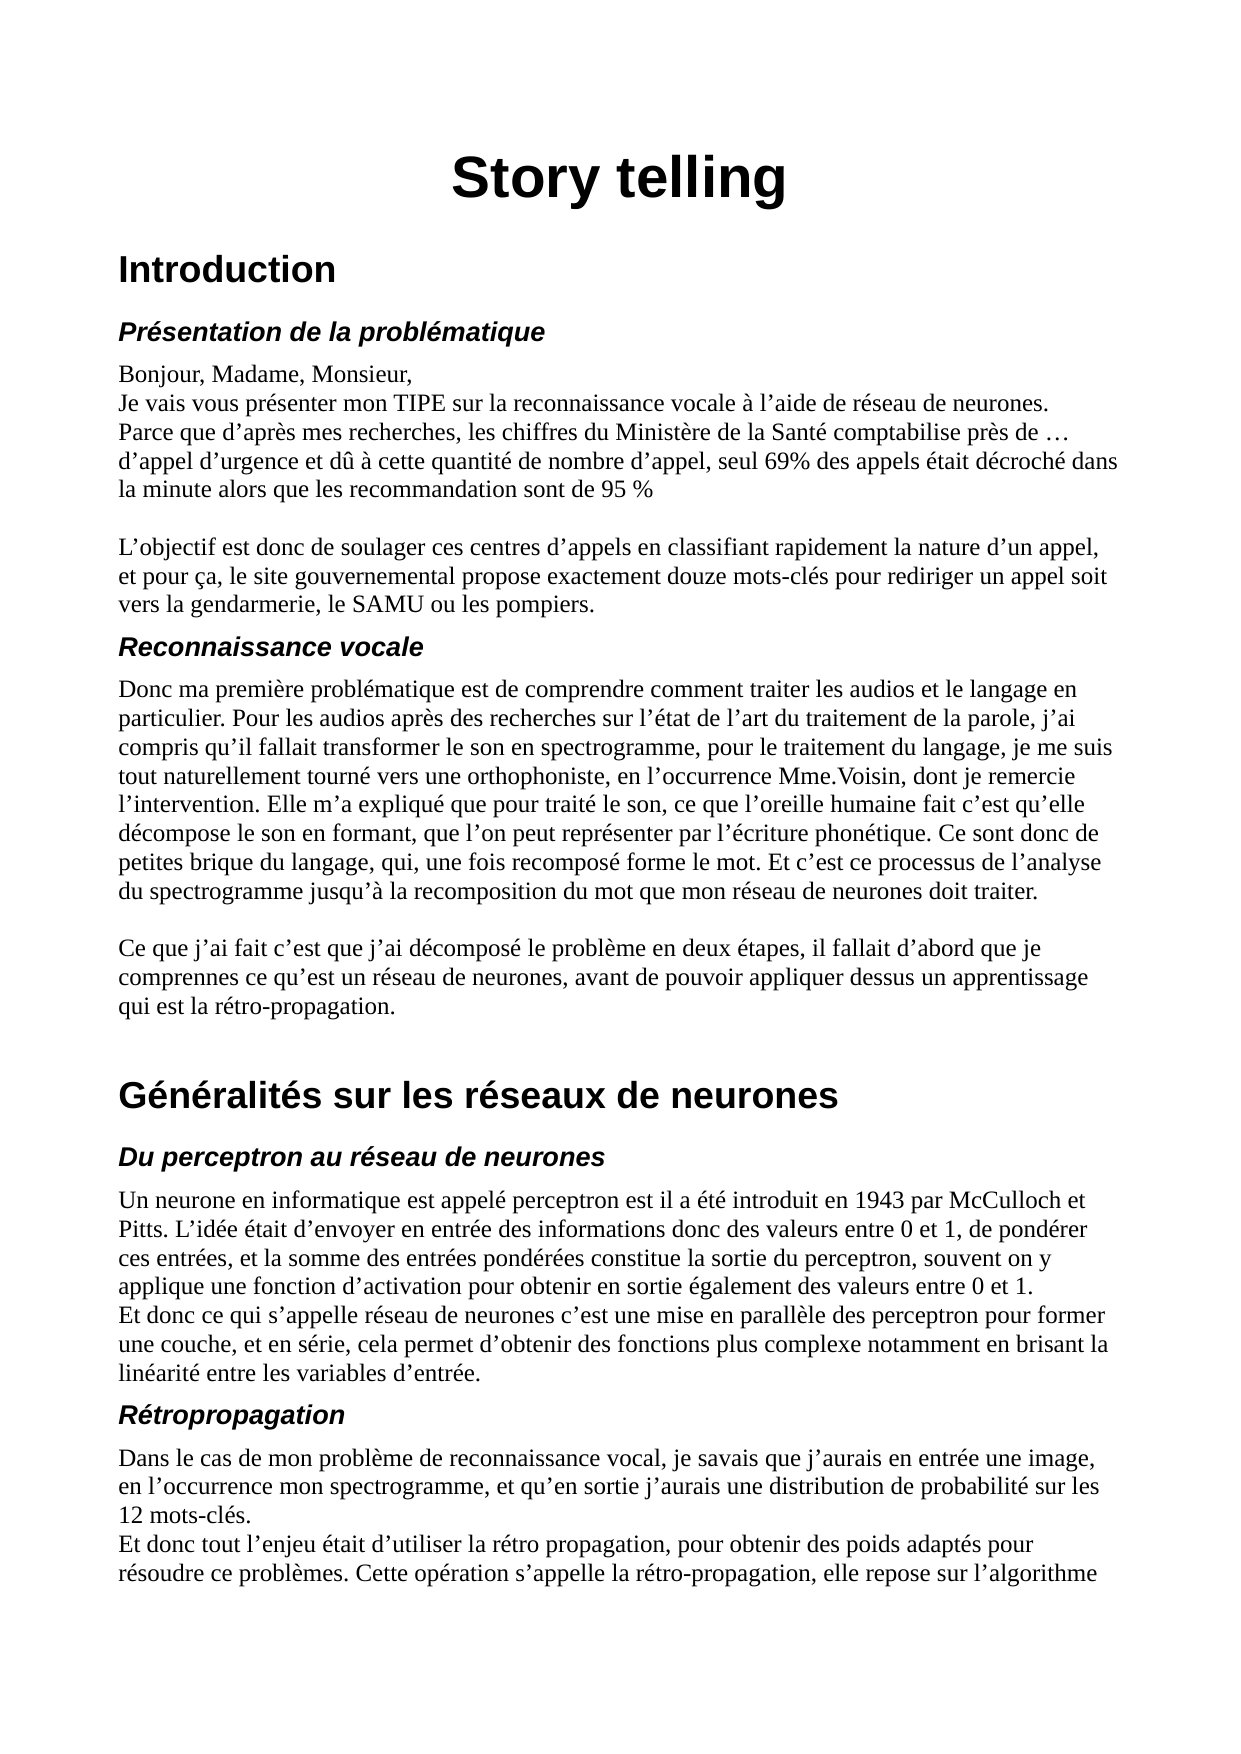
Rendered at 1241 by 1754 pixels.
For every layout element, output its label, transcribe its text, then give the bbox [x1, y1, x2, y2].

subtitle Du perceptron au réseau de neurones [118, 1141, 1122, 1173]
text Dans le cas de mon problème de reconnaissance vocal, je savais que j’aurais en entrée une image, en l’occurrence mon spectrogramme, et qu’en sortie j’aurais une distribution de probabilité sur les 12 mots-clés. [118, 1443, 1122, 1529]
text Donc ma première problématique est de comprendre comment traiter les audios et le langage en particulier. Pour les audios après des recherches sur l’état de l’art du traitement de la parole, j’ai compris qu’il fallait transformer le son en spectrogramme, pour le traitement du langage, je me suis tout naturellement tourné vers une orthophoniste, en l’occurrence Mme.Voisin, dont je remercie l’intervention. Elle m’a expliqué que pour traité le son, ce que l’oreille humaine fait c’est qu’elle décompose le son en formant, que l’on peut représenter par l’écriture phonétique. Ce sont donc de petites brique du langage, qui, une fois recomposé forme le mot. Et c’est ce processus de l’analyse du spectrogramme jusqu’à la recomposition du mot que mon réseau de neurones doit traiter. [118, 674, 1122, 904]
text Parce que d’après mes recherches, les chiffres du Ministère de la Santé comptabilise près de … d’appel d’urgence et dû à cette quantité de nombre d’appel, seul 69% des appels était décroché dans la minute alors que les recommandation sont de 95 % [118, 417, 1122, 503]
text Ce que j’ai fait c’est que j’ai décomposé le problème en deux étapes, il fallait d’abord que je comprennes ce qu’est un réseau de neurones, avant de pouvoir appliquer dessus un apprentissage qui est la rétro-propagation. [118, 933, 1122, 1019]
text Et donc ce qui s’appelle réseau de neurones c’est une mise en parallèle des perceptron pour former une couche, et en série, cela permet d’obtenir des fonctions plus complexe notamment en brisant la linéarité entre les variables d’entrée. [118, 1300, 1122, 1386]
subtitle Introduction [118, 248, 1122, 291]
subtitle Généralités sur les réseaux de neurones [118, 1073, 1122, 1116]
subtitle Rétropropagation [118, 1399, 1122, 1430]
text Je vais vous présenter mon TIPE sur la reconnaissance vocale à l’aide de réseau de neurones. [118, 388, 1122, 417]
subtitle Reconnaissance vocale [118, 631, 1122, 662]
text Bonjour, Madame, Monsieur, [118, 359, 1122, 388]
text L’objectif est donc de soulager ces centres d’appels en classifiant rapidement la nature d’un appel, et pour ça, le site gouvernemental propose exactement douze mots-clés pour rediriger un appel soit vers la gendarmerie, le SAMU ou les pompiers. [118, 532, 1122, 618]
title Story telling [118, 143, 1122, 210]
text Et donc tout l’enjeu était d’utiliser la rétro propagation, pour obtenir des poids adaptés pour résoudre ce problèmes. Cette opération s’appelle la rétro-propagation, elle repose sur l’algorithme [118, 1529, 1122, 1586]
subtitle Présentation de la problématique [118, 316, 1122, 347]
text Un neurone en informatique est appelé perceptron est il a été introduit en 1943 par McCulloch et Pitts. L’idée était d’envoyer en entrée des informations donc des valeurs entre 0 et 1, de pondérer ces entrées, et la somme des entrées pondérées constitue la sortie du perceptron, souvent on y applique une fonction d’activation pour obtenir en sortie également des valeurs entre 0 et 1. [118, 1185, 1122, 1300]
